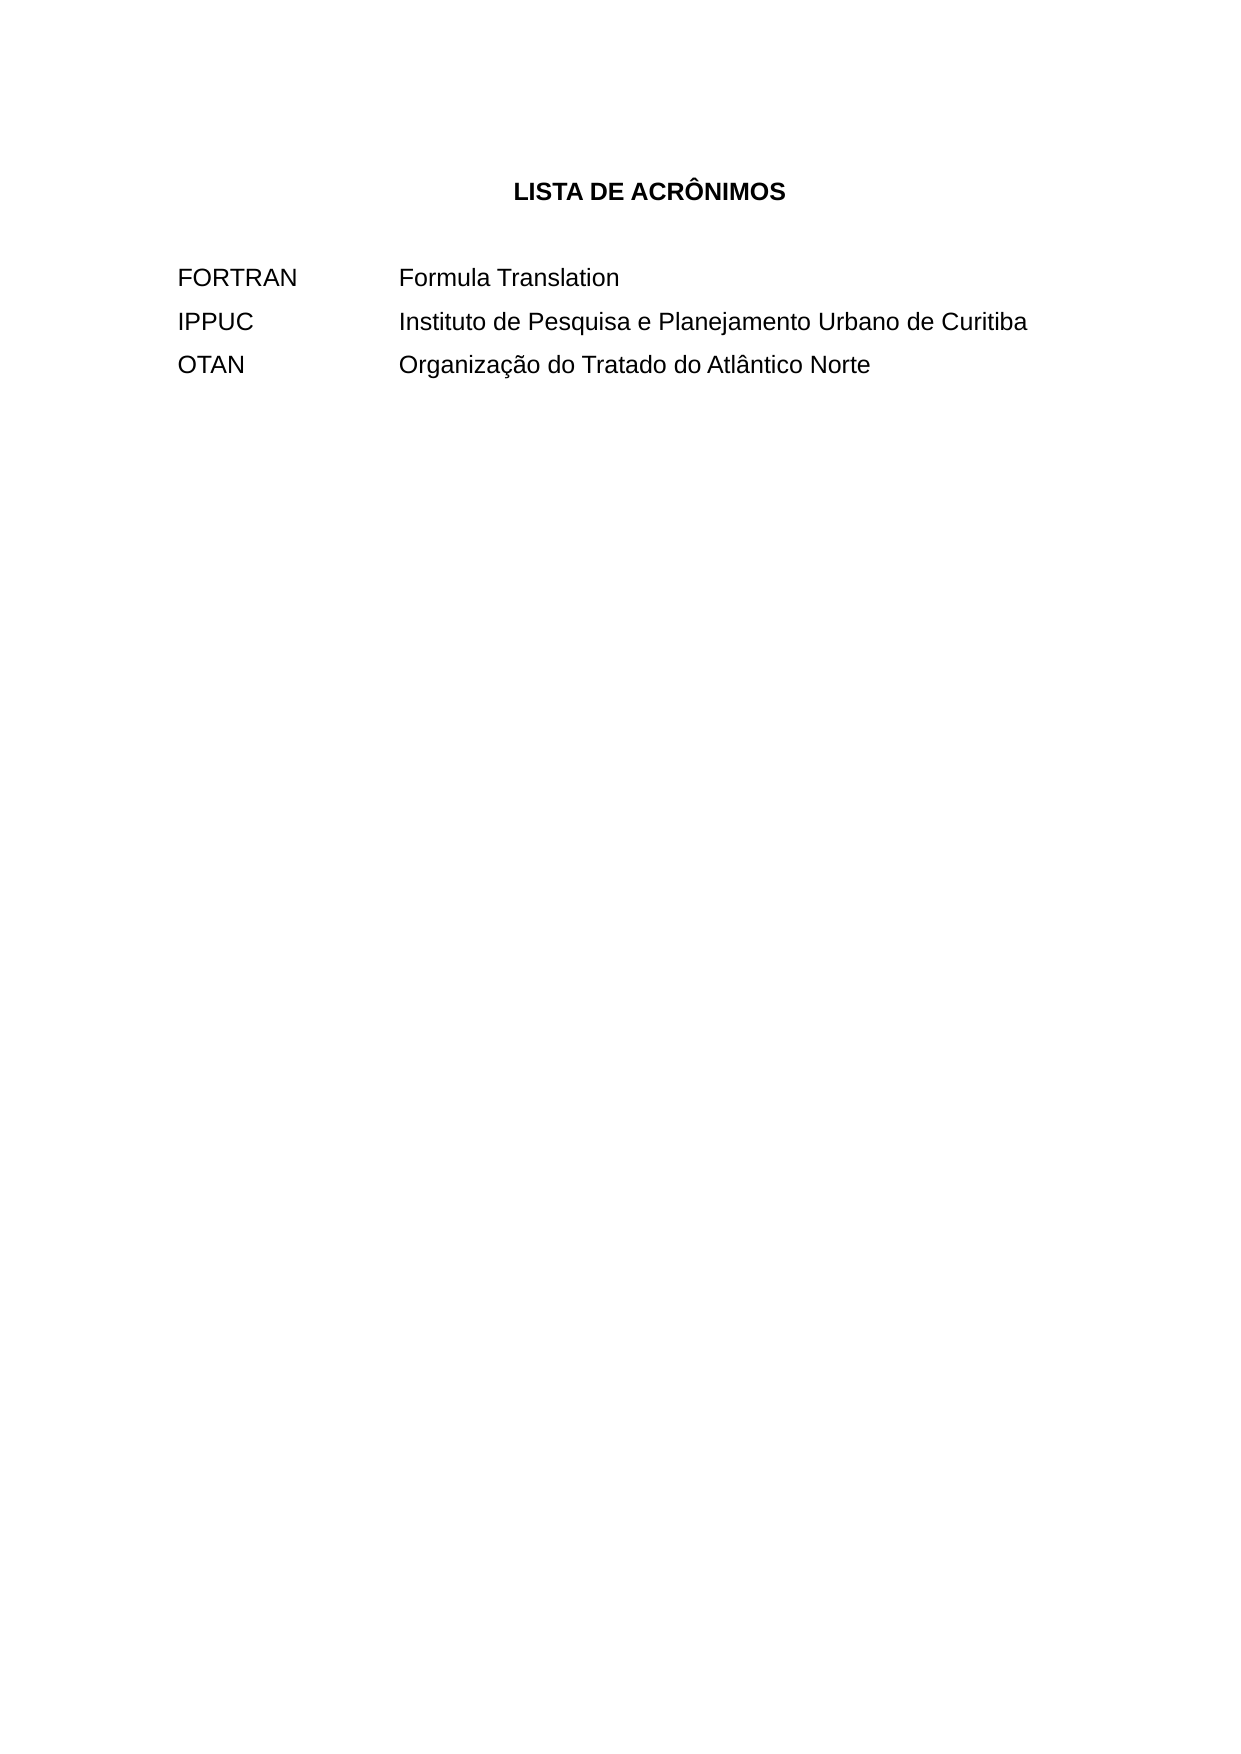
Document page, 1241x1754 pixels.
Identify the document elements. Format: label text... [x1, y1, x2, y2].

text FORTRAN Formula Translation [177, 263, 1122, 292]
text OTAN Organização do Tratado do Atlântico Norte [177, 350, 1122, 378]
text LISTA DE ACRÔNIMOS [177, 177, 1122, 206]
text IPPUC Instituto de Pesquisa e Planejamento Urbano de Curitiba [177, 307, 1122, 335]
